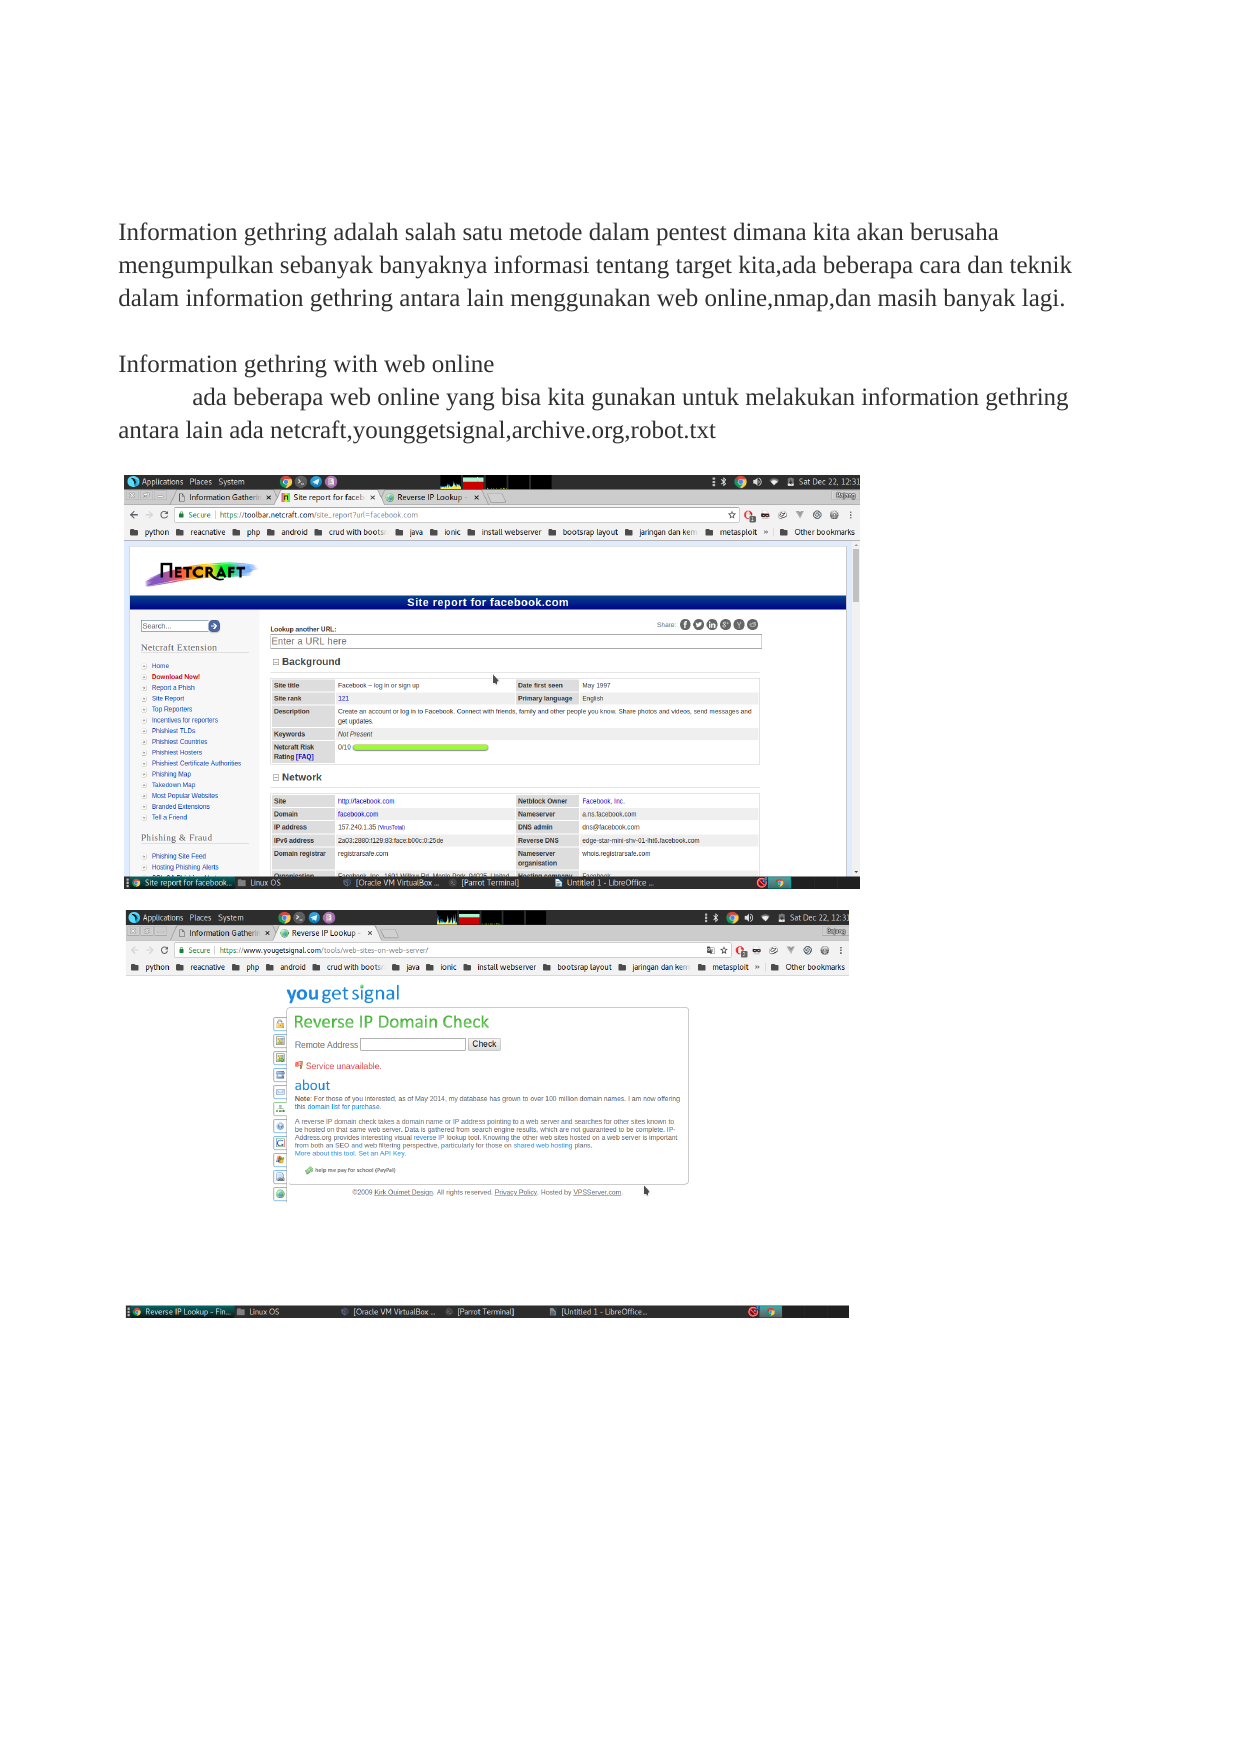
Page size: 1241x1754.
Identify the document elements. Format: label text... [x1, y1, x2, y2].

text Information gethring with web online [118, 349, 1122, 378]
picture [124, 475, 860, 889]
picture [125, 910, 849, 1318]
text ada beberapa web online yang bisa kita gunakan untuk melakukan information gethring antara lain ada netcraft,younggetsignal,archive.org,robot.txt [118, 382, 1122, 444]
text Information gethring adalah salah satu metode dalam pentest dimana kita akan berusaha mengumpulkan sebanyak banyaknya informasi tentang target kita,ada beberapa cara dan teknik dalam information gethring antara lain menggunakan web online,nmap,dan masih banyak lagi. [118, 217, 1122, 312]
